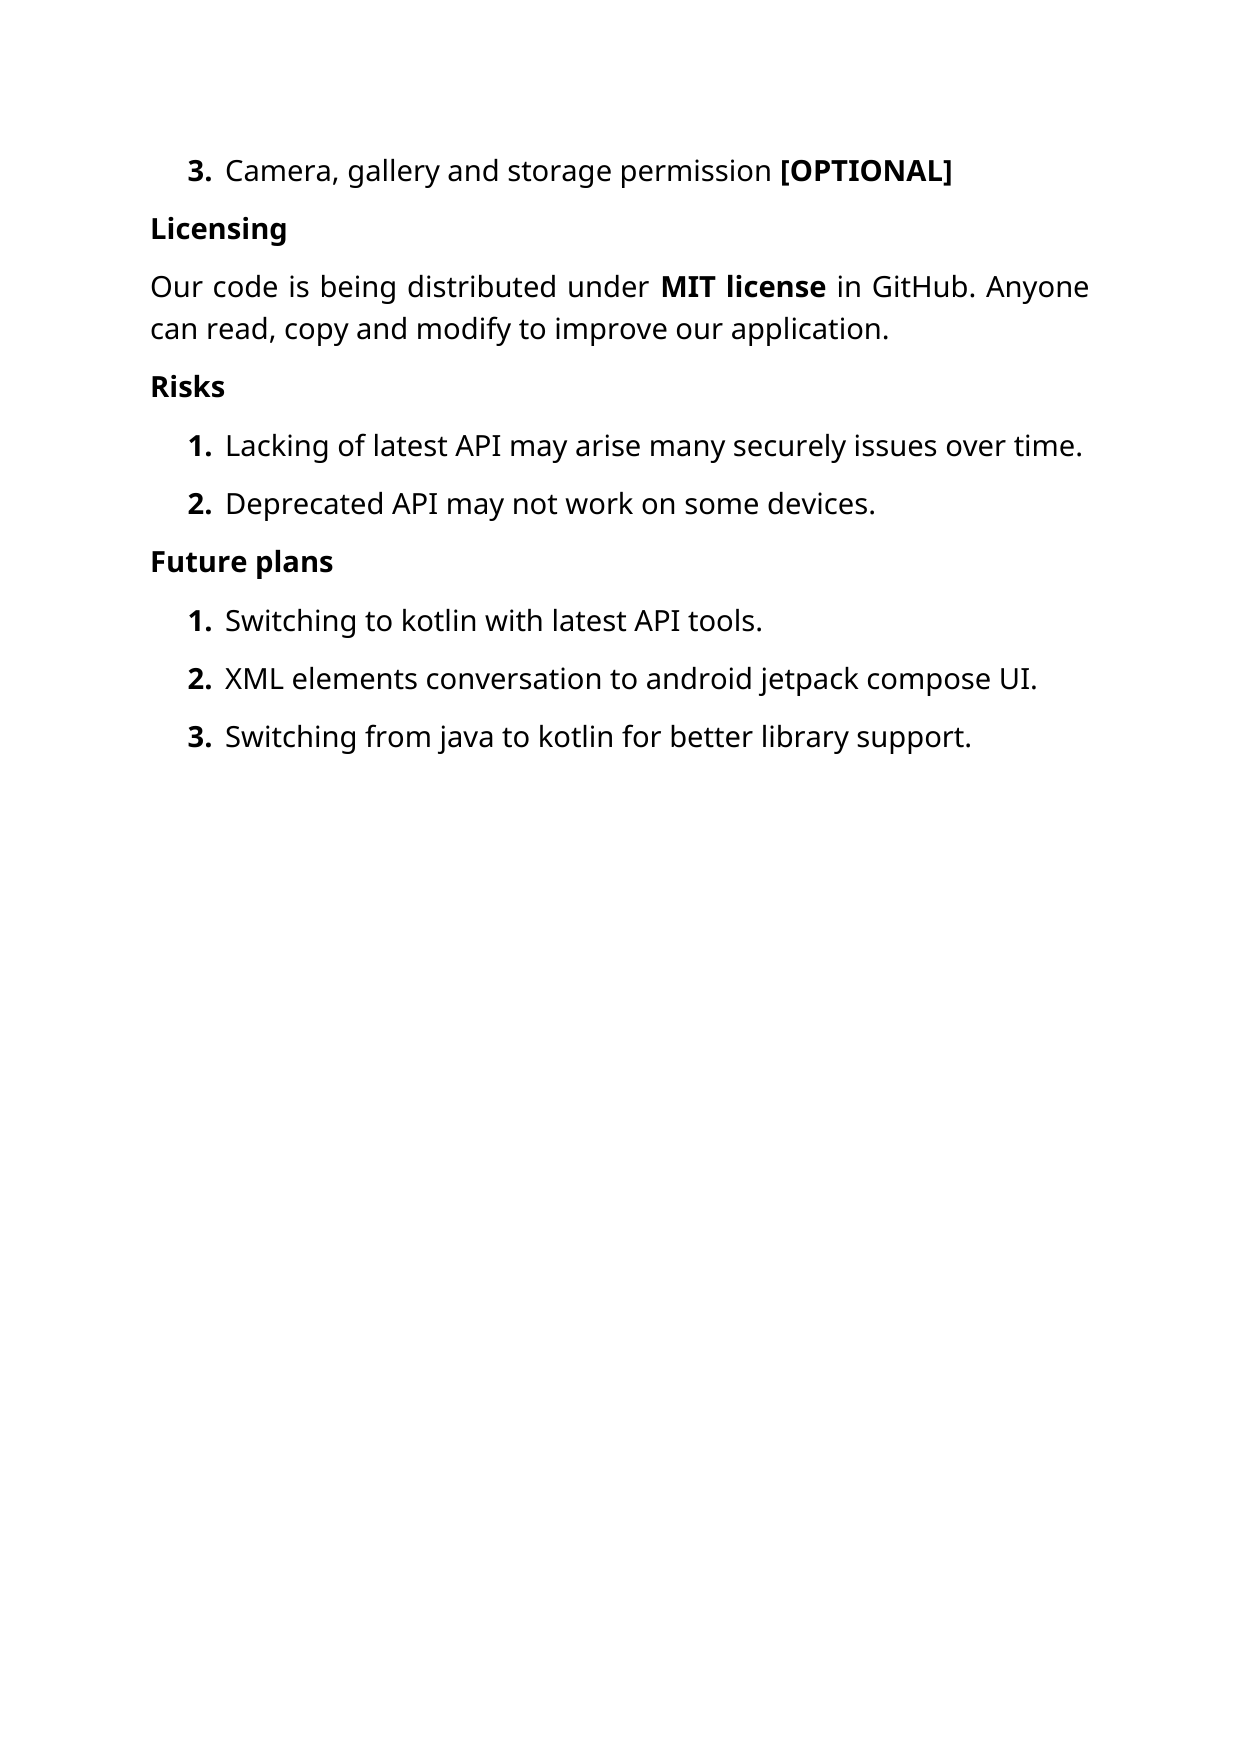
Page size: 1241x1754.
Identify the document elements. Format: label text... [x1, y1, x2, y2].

list Camera, gallery and storage permission [OPTIONAL] [187, 150, 1090, 190]
text Risks [150, 367, 1090, 406]
list Switching from java to kotlin for better library support. [187, 717, 1090, 756]
list Switching to kotlin with latest API tools. [187, 600, 1090, 640]
list XML elements conversation to android jetpack compose UI. [187, 658, 1090, 698]
list Lacking of latest API may arise many securely issues over time. [187, 425, 1090, 465]
list Deprecated API may not work on some devices. [187, 483, 1090, 523]
text Licensing [150, 208, 1090, 248]
text Our code is being distributed under MIT license in GitHub. Anyone can read, copy and modify to improve our application. [150, 267, 1090, 348]
text Future plans [150, 542, 1090, 581]
